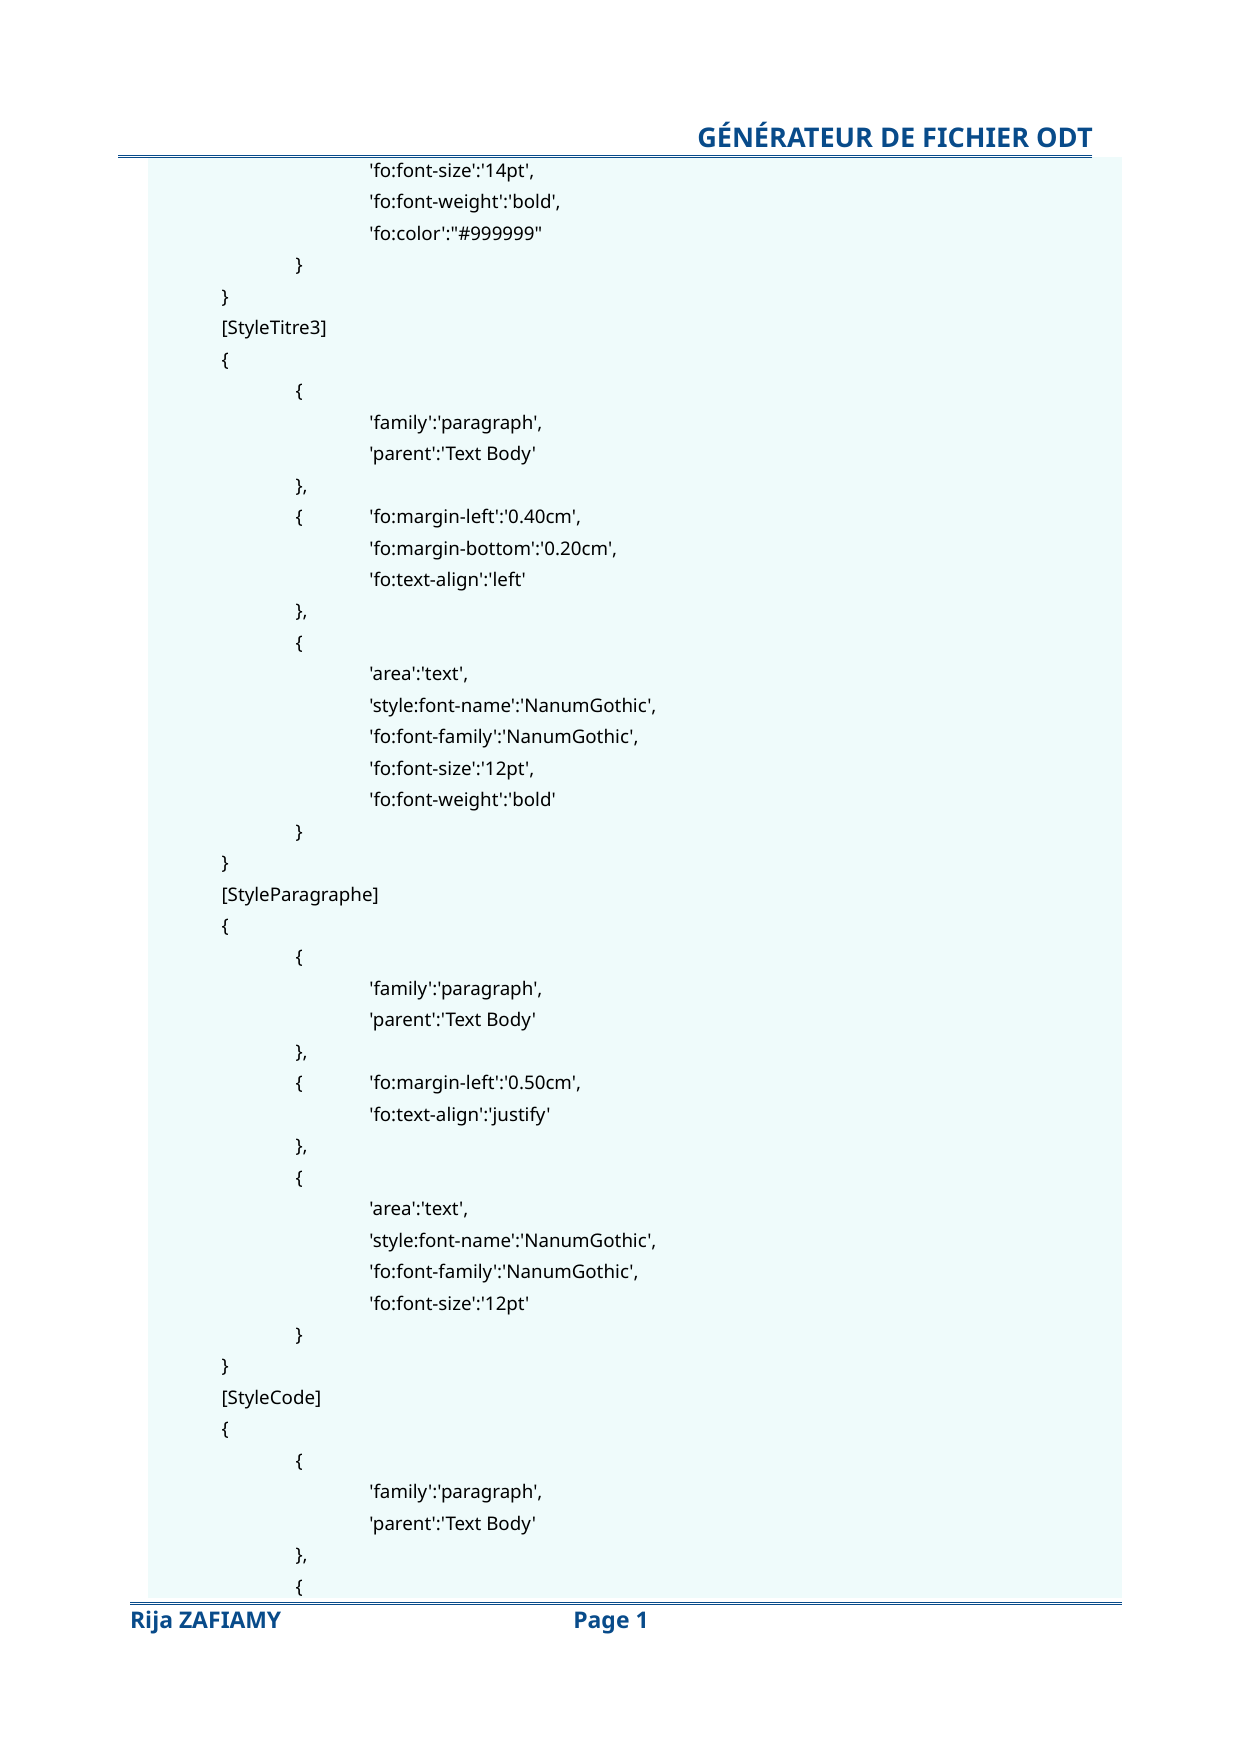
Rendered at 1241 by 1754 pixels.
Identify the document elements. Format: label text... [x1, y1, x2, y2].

text 'fo:font-family':'NanumGothic', [148, 1258, 1122, 1284]
text 'fo:font-size':'12pt' [148, 1290, 1122, 1315]
text { [148, 1447, 1122, 1473]
text { 'fo:margin-left':'0.40cm', [148, 503, 1122, 529]
text 'fo:color':"#999999" [148, 220, 1122, 246]
text { 'fo:margin-left':'0.50cm', [148, 1069, 1122, 1095]
text } [148, 1353, 1122, 1378]
text 'family':'paragraph', [148, 1478, 1122, 1504]
text } [148, 283, 1122, 309]
text } [148, 1321, 1122, 1347]
text { [148, 912, 1122, 938]
text { [148, 1416, 1122, 1441]
text 'parent':'Text Body' [148, 1510, 1122, 1536]
text 'style:font-name':'NanumGothic', [148, 692, 1122, 718]
text [StyleTitre3] [148, 314, 1122, 340]
text } [148, 252, 1122, 277]
text } [148, 818, 1122, 843]
text }, [148, 472, 1122, 497]
text { [148, 629, 1122, 655]
text }, [148, 1038, 1122, 1064]
text { [148, 944, 1122, 969]
text 'area':'text', [148, 661, 1122, 686]
text 'area':'text', [148, 1195, 1122, 1221]
text 'style:font-name':'NanumGothic', [148, 1227, 1122, 1252]
text 'fo:font-family':'NanumGothic', [148, 723, 1122, 749]
text } [148, 849, 1122, 875]
text }, [148, 1541, 1122, 1567]
text { [148, 377, 1122, 403]
text 'fo:margin-bottom':'0.20cm', [148, 535, 1122, 560]
text 'fo:text-align':'justify' [148, 1101, 1122, 1127]
text 'fo:font-weight':'bold', [148, 189, 1122, 214]
text 'fo:font-size':'12pt', [148, 755, 1122, 781]
text { [148, 1164, 1122, 1189]
text 'fo:font-weight':'bold' [148, 786, 1122, 812]
text 'fo:text-align':'left' [148, 566, 1122, 592]
text { [148, 346, 1122, 372]
text }, [148, 598, 1122, 623]
text { [148, 1573, 1122, 1598]
text }, [148, 1132, 1122, 1158]
text 'family':'paragraph', [148, 975, 1122, 1001]
text 'family':'paragraph', [148, 409, 1122, 434]
text 'parent':'Text Body' [148, 440, 1122, 466]
text [StyleCode] [148, 1384, 1122, 1410]
text [StyleParagraphe] [148, 881, 1122, 906]
text 'fo:font-size':'14pt', [148, 157, 1122, 183]
text 'parent':'Text Body' [148, 1007, 1122, 1032]
